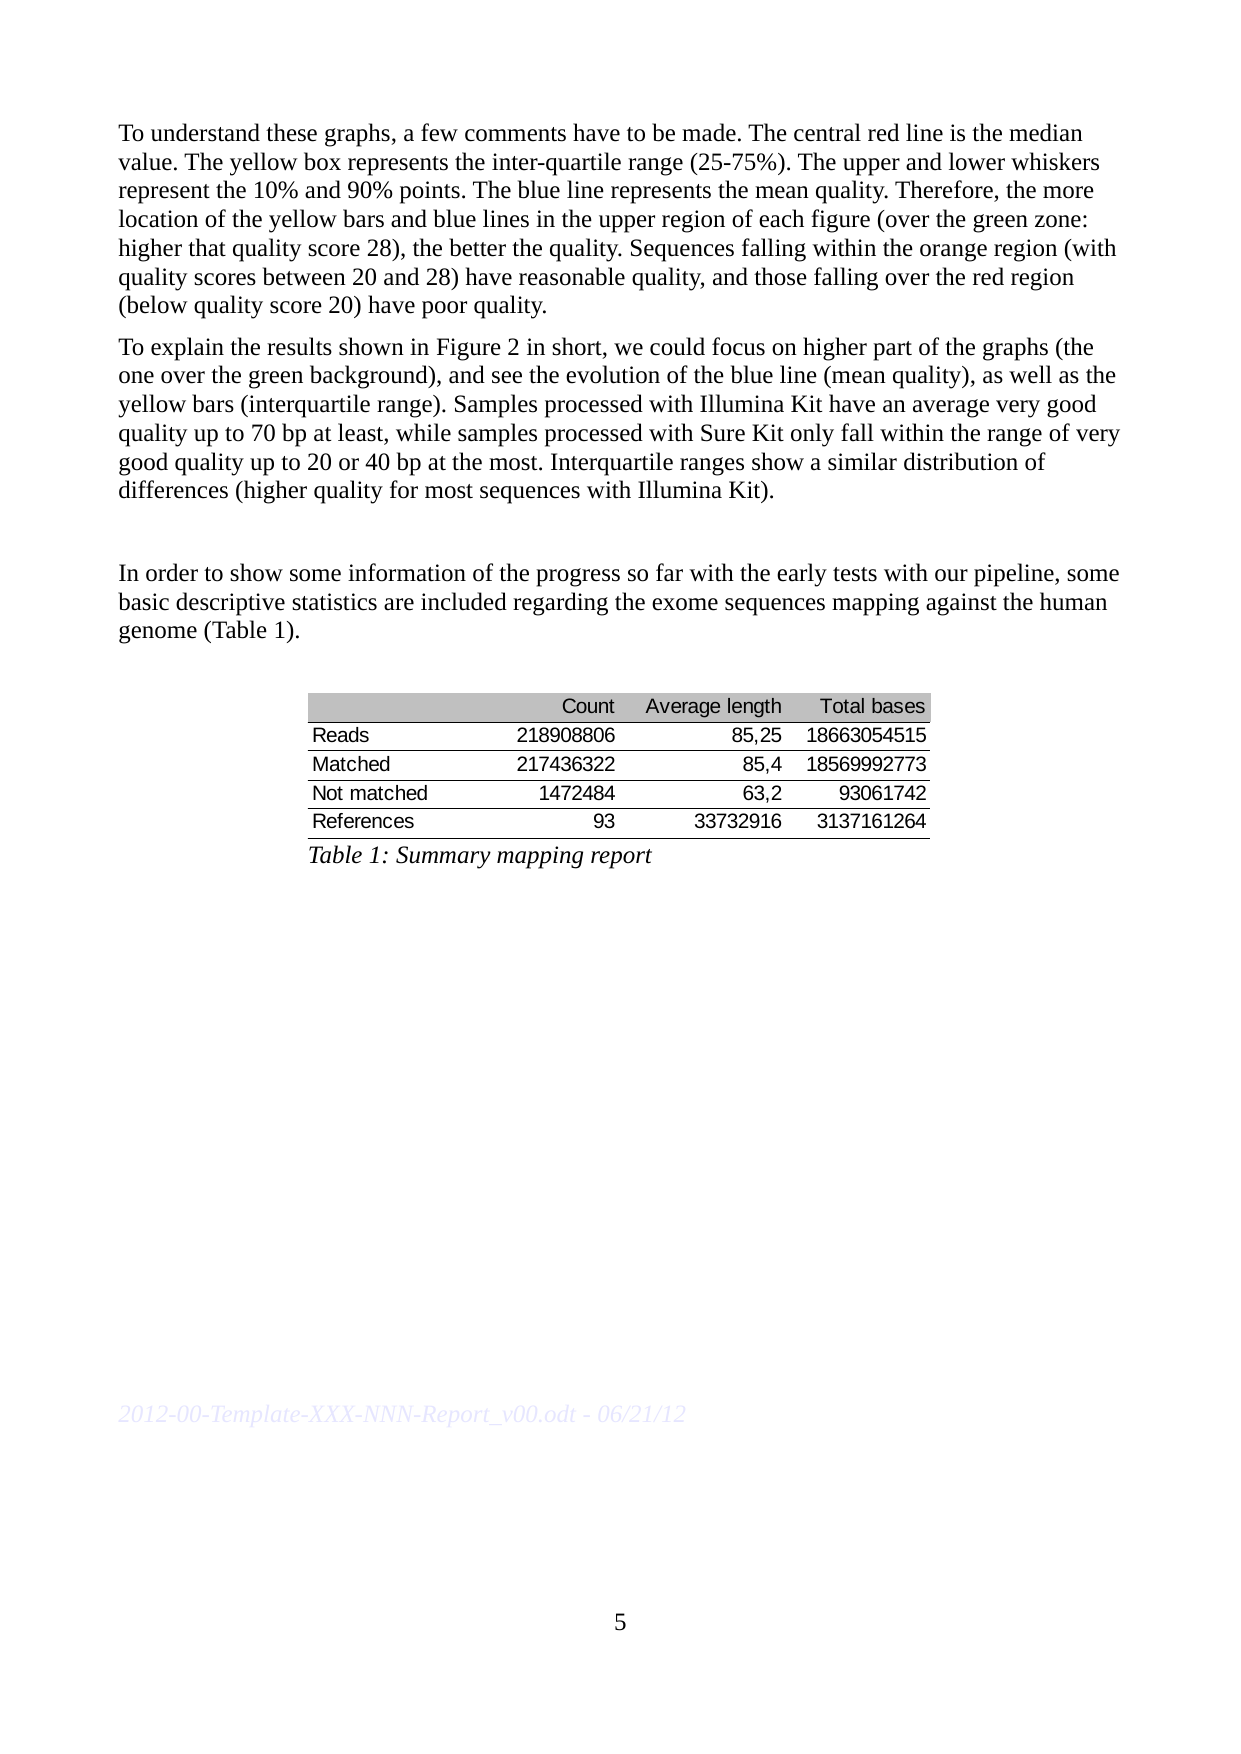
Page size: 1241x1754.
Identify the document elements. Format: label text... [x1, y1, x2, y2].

text To explain the results shown in Figure 2 in short, we could focus on higher part of the graphs (the one over the green background), and see the evolution of the blue line (mean quality), as well as the yellow bars (interquartile range). Samples processed with Illumina Kit have an average very good quality up to 70 bp at least, while samples processed with Sure Kit only fall within the range of very good quality up to 20 or 40 bp at the most. Interquartile ranges show a similar distribution of differences (higher quality for most sequences with Illumina Kit). [118, 332, 1122, 504]
text Table 1: Summary mapping report [308, 693, 932, 868]
text 2012-00-Template-XXX-NNN-Report_v00.odt - 06/21/12 [118, 1399, 1122, 1428]
text In order to show some information of the progress so far with the early tests with our pipeline, some basic descriptive statistics are included regarding the exome sequences mapping against the human genome (Table 1). [118, 558, 1122, 644]
text To understand these graphs, a few comments have to be made. The central red line is the median value. The yellow box represents the inter-quartile range (25-75%). The upper and lower whiskers represent the 10% and 90% points. The blue line represents the mean quality. Therefore, the more location of the yellow bars and blue lines in the upper region of each figure (over the green zone: higher that quality score 28), the better the quality. Sequences falling within the orange region (with quality scores between 20 and 28) have reasonable quality, and those falling over the red region (below quality score 20) have poor quality. [118, 118, 1122, 319]
